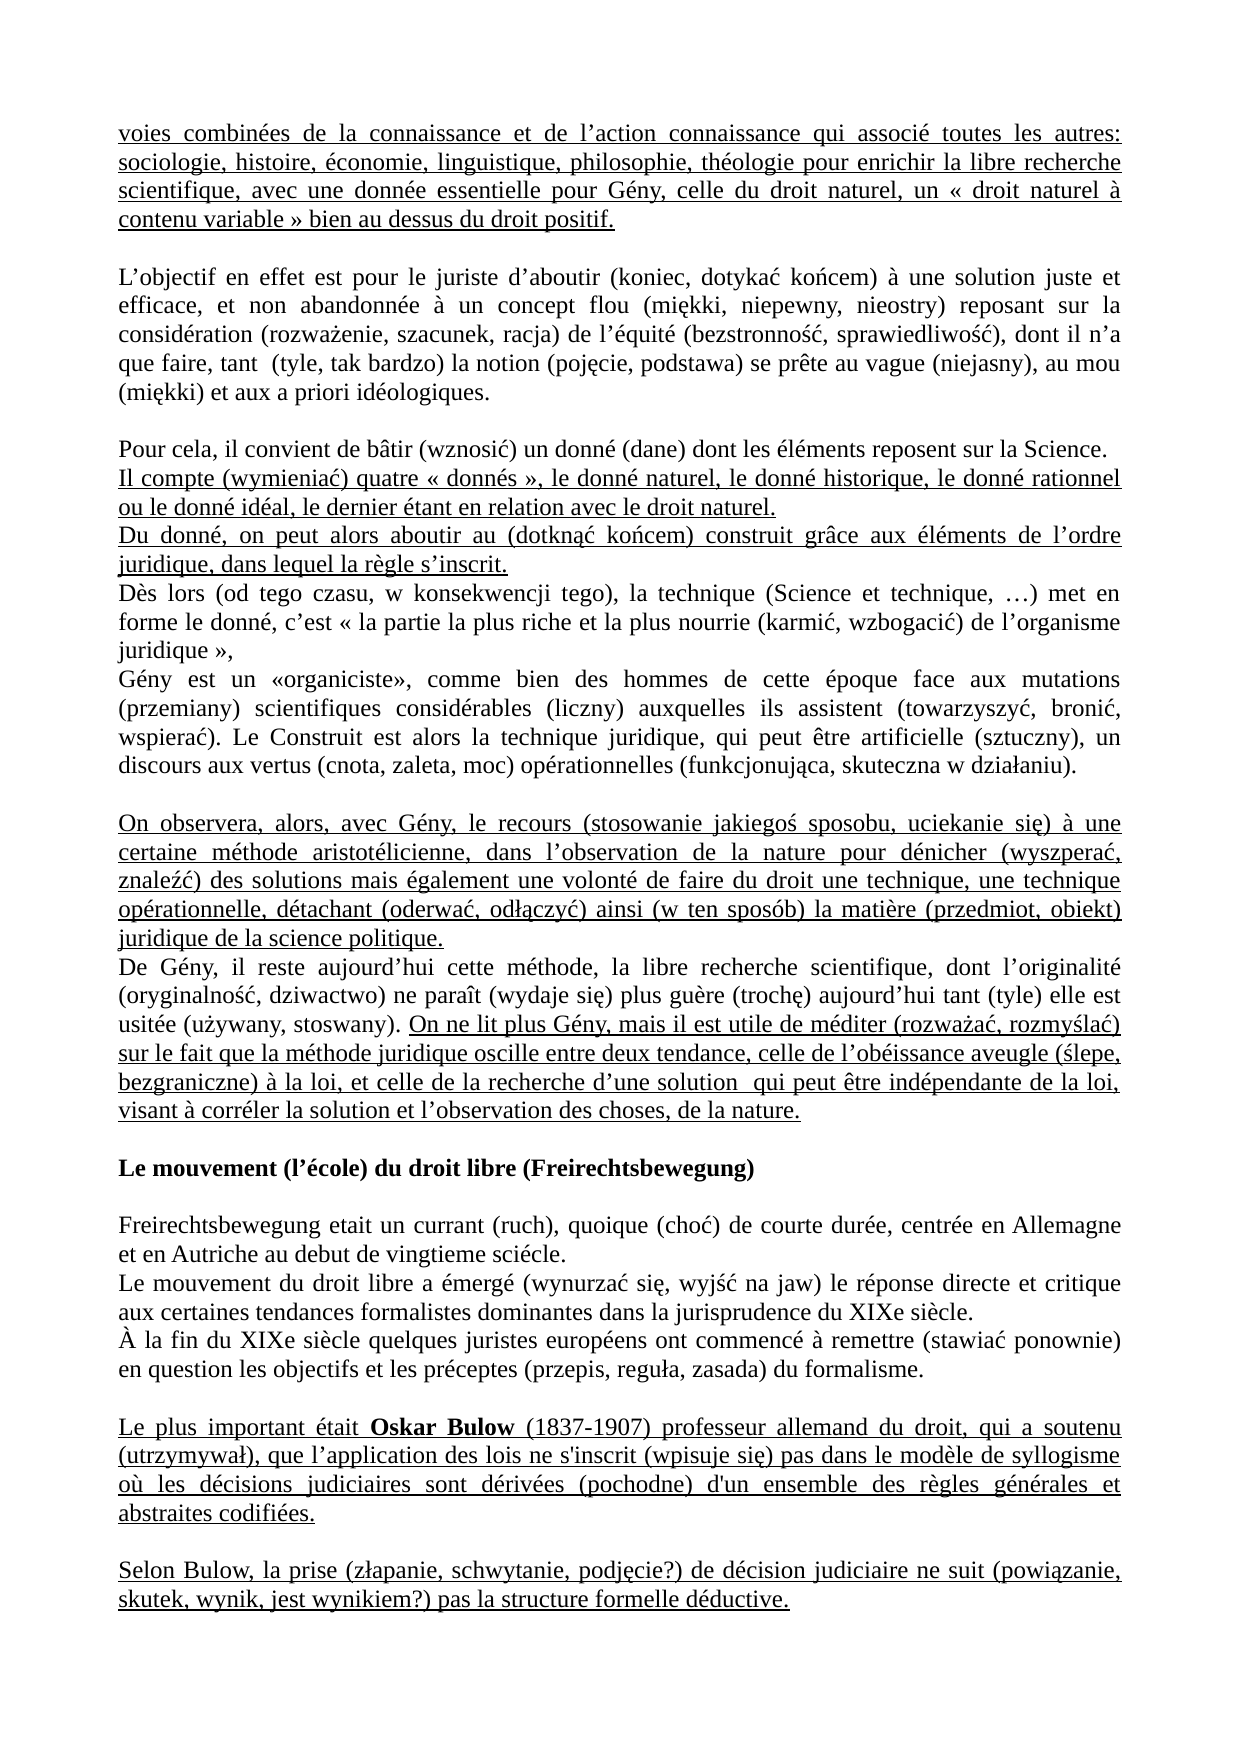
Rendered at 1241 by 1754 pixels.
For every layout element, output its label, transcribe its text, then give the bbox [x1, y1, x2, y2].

text Il compte (wymieniać) quatre « donnés », le donné naturel, le donné historique, le donné rationnel [118, 463, 1122, 488]
text Dès lors (od tego czasu, w konsekwencji tego), la technique (Science et technique, …) met en forme le donné, c’est « la partie la plus riche et la plus nourrie (karmić, wzbogacić) de l’organisme juridique », [118, 578, 1122, 664]
text Pour cela, il convient de bâtir (wznosić) un donné (dane) dont les éléments reposent sur la Science. [118, 434, 1122, 463]
text juridique, dans lequel la règle s’inscrit. [118, 547, 1122, 578]
text voies combinées de la connaissance et de l’action connaissance qui associé toutes les autres: [118, 118, 1122, 143]
text contenu variable » bien au dessus du droit positif. [118, 202, 1122, 233]
text (utrzymywał), que l’application des lois ne s'inscrit (wpisuje się) pas dans le modèle de syllogisme où les décisions judiciaires sont dérivées (pochodne) d'un ensemble des règles générales et abstraites codifiées. [118, 1438, 1122, 1527]
text On observera, alors, avec Gény, le recours (stosowanie jakiegoś sposobu, uciekanie się) à une [118, 808, 1122, 833]
text sociologie, histoire, économie, linguistique, philosophie, théologie pour enrichir la libre recherche [118, 144, 1122, 172]
text Gény est un «organiciste», comme bien des hommes de cette époque face aux mutations (przemiany) scientifiques considérables (liczny) auxquelles ils assistent (towarzyszyć, bronić, wspierać). Le Construit est alors la technique juridique, qui peut être artificielle (sztuczny), un discours aux vertus (cnota, zaleta, moc) opérationnelles (funkcjonująca, skuteczna w działaniu). [118, 664, 1122, 779]
text De Gény, il reste aujourd’hui cette méthode, la libre recherche scientifique, dont l’originalité (oryginalność, dziwactwo) ne paraît (wydaje się) plus guère (trochę) aujourd’hui tant (tyle) elle est usitée (używany, stoswany). On ne lit plus Gény, mais il est utile de méditer (rozważać, rozmyślać) sur le fait que la méthode juridique oscille entre deux tendance, celle de l’obéissance aveugle (ślepe, bezgraniczne) à la loi, et celle de la recherche d’une solution qui peut être indépendante de la loi, visant à corréler la solution et l’observation des choses, de la nature. [118, 952, 1122, 1124]
text Selon Bulow, la prise (złapanie, schwytanie, podjęcie?) de décision judiciaire ne suit (powiązanie, [118, 1556, 1122, 1581]
text Du donné, on peut alors aboutir au (dotknąć końcem) construit grâce aux éléments de l’ordre [118, 521, 1122, 546]
text znaleźć) des solutions mais également une volonté de faire du droit une technique, une technique opérationnelle, détachant (oderwać, odłączyć) ainsi (w ten sposób) la matière (przedmiot, obiekt) [118, 863, 1122, 919]
text Freirechtsbewegung etait un currant (ruch), quoique (choć) de courte durée, centrée en Allemagne et en Autriche au debut de vingtieme sciécle. [118, 1211, 1122, 1268]
text Le mouvement du droit libre a émergé (wynurzać się, wyjść na jaw) le réponse directe et critique aux certaines tendances formalistes dominantes dans la jurisprudence du XIXe siècle. [118, 1268, 1122, 1326]
text skutek, wynik, jest wynikiem?) pas la structure formelle déductive. [118, 1582, 1122, 1613]
text Le mouvement (l’école) du droit libre (Freirechtsbewegung) [118, 1153, 1122, 1182]
text À la fin du XIXe siècle quelques juristes européens ont commencé à remettre (stawiać ponownie) en question les objectifs et les préceptes (przepis, reguła, zasada) du formalisme. [118, 1326, 1122, 1383]
text juridique de la science politique. [118, 921, 1122, 952]
text L’objectif en effet est pour le juriste d’aboutir (koniec, dotykać końcem) à une solution juste et efficace, et non abandonnée à un concept flou (miękki, niepewny, nieostry) reposant sur la considération (rozważenie, szacunek, racja) de l’équité (bezstronność, sprawiedliwość), dont il n’a que faire, tant (tyle, tak bardzo) la notion (pojęcie, podstawa) se prête au vague (niejasny), au mou (miękki) et aux a priori idéologiques. [118, 262, 1122, 406]
text ou le donné idéal, le dernier étant en relation avec le droit naturel. [118, 489, 1122, 521]
text Le plus important était Oskar Bulow (1837-1907) professeur allemand du droit, qui a soutenu [118, 1412, 1122, 1437]
text scientifique, avec une donnée essentielle pour Gény, celle du droit naturel, un « droit naturel à [118, 173, 1122, 201]
text certaine méthode aristotélicienne, dans l’observation de la nature pour dénicher (wyszperać, [118, 834, 1122, 862]
